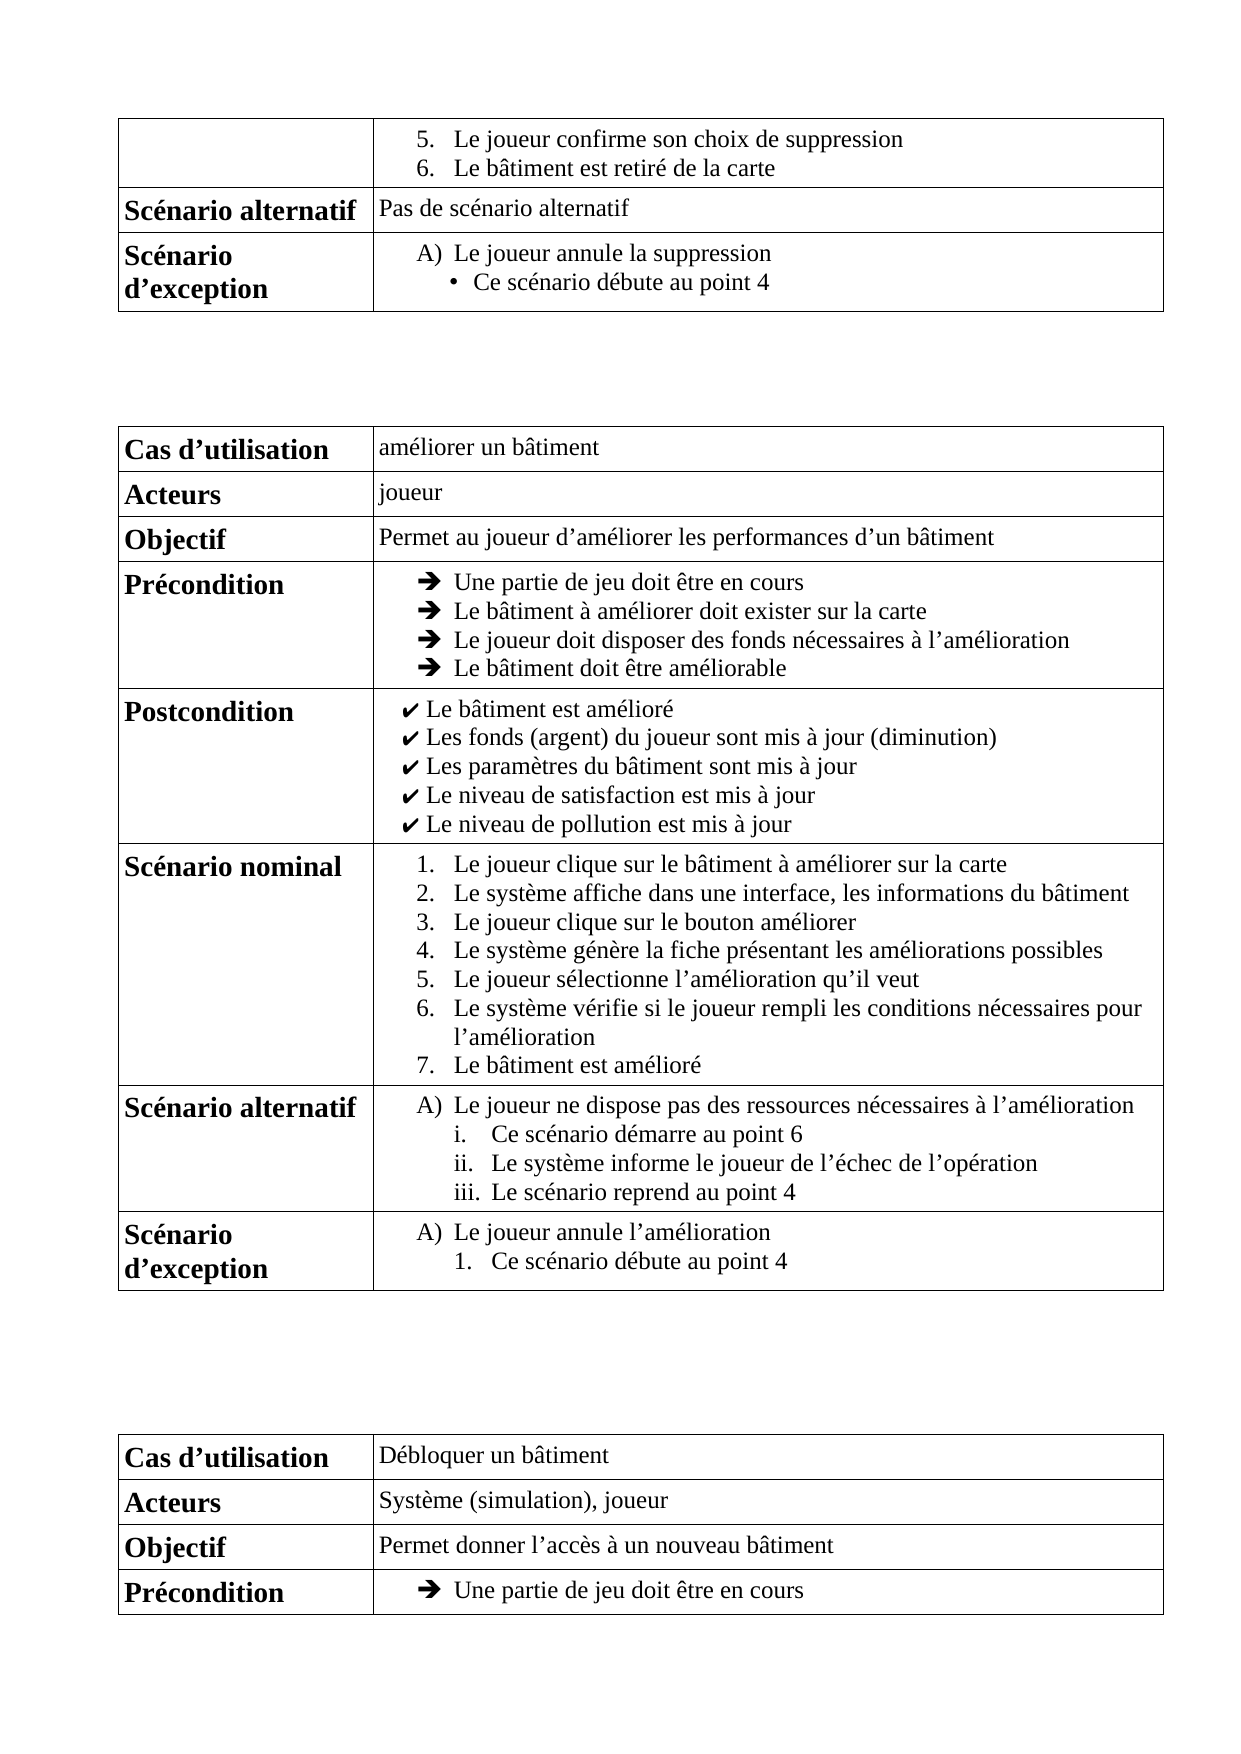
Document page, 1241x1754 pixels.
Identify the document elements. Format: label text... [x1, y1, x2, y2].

table_cell Le joueur clique sur le bâtiment à supprimer sur la carte Le système affiche dans une interface, les informations du bâtiment Le joueur clique sur le bouton supprimer Le système génère la fiche présentant les conséquences de l’action (les pertes en ressources, les indemnités financières,etc...) Le joueur confirme son choix de suppression Le bâtiment est retiré de la carte [374, 119, 1163, 187]
table_cell Postcondition [119, 689, 373, 843]
table_cell Scénario nominal [119, 844, 373, 1085]
table_cell Acteurs [119, 1480, 373, 1524]
table_header améliorer un bâtiment [374, 427, 1163, 471]
table_cell Le bâtiment est amélioré Les fonds (argent) du joueur sont mis à jour (diminution) Les paramètres du bâtiment sont mis à jour Le niveau de satisfaction est mis à jour Le niveau de pollution est mis à jour [374, 689, 1163, 843]
table_cell Objectif [119, 1525, 373, 1569]
table_cell Scénario d’exception [119, 1212, 373, 1290]
table_cell Permet donner l’accès à un nouveau bâtiment [374, 1525, 1163, 1569]
table_cell Scénario alternatif [119, 1086, 373, 1211]
table_cell Une partie de jeu doit être en cours Le type de bâtiment précédent (dans la hiérarchie des bâtiments établis plus haut) doit être débloqué La population doit être suffisante Le niveau de satisfaction doit correspondre à la valeur requise [374, 1570, 1163, 1614]
table_cell Permet au joueur d’améliorer les performances d’un bâtiment [374, 517, 1163, 561]
table_cell Le joueur annule la suppression Ce scénario débute au point 4 [374, 233, 1163, 311]
table_cell Le joueur annule l’amélioration Ce scénario débute au point 4 [374, 1212, 1163, 1290]
table_cell Précondition [119, 1570, 373, 1614]
table_cell Acteurs [119, 472, 373, 516]
table_header Débloquer un bâtiment [374, 1435, 1163, 1479]
table_cell Une partie de jeu doit être en cours Le bâtiment à améliorer doit exister sur la carte Le joueur doit disposer des fonds nécessaires à l’amélioration Le bâtiment doit être améliorable [374, 562, 1163, 688]
table_cell Le joueur clique sur le bâtiment à améliorer sur la carte Le système affiche dans une interface, les informations du bâtiment Le joueur clique sur le bouton améliorer Le système génère la fiche présentant les améliorations possibles Le joueur sélectionne l’amélioration qu’il veut Le système vérifie si le joueur rempli les conditions nécessaires pour l’amélioration Le bâtiment est amélioré [374, 844, 1163, 1085]
table_cell Système (simulation), joueur [374, 1480, 1163, 1524]
table_cell Scénario d’exception [119, 233, 373, 311]
table_header Cas d’utilisation [119, 1435, 373, 1479]
table_cell Précondition [119, 562, 373, 688]
table_header Cas d’utilisation [119, 427, 373, 471]
table_cell Scénario alternatif [119, 188, 373, 232]
table_cell Le joueur ne dispose pas des ressources nécessaires à l’amélioration Ce scénario démarre au point 6 Le système informe le joueur de l’échec de l’opération Le scénario reprend au point 4 [374, 1086, 1163, 1211]
table_cell [119, 119, 373, 187]
table_cell Objectif [119, 517, 373, 561]
table_cell Pas de scénario alternatif [374, 188, 1163, 232]
table_cell joueur [374, 472, 1163, 516]
